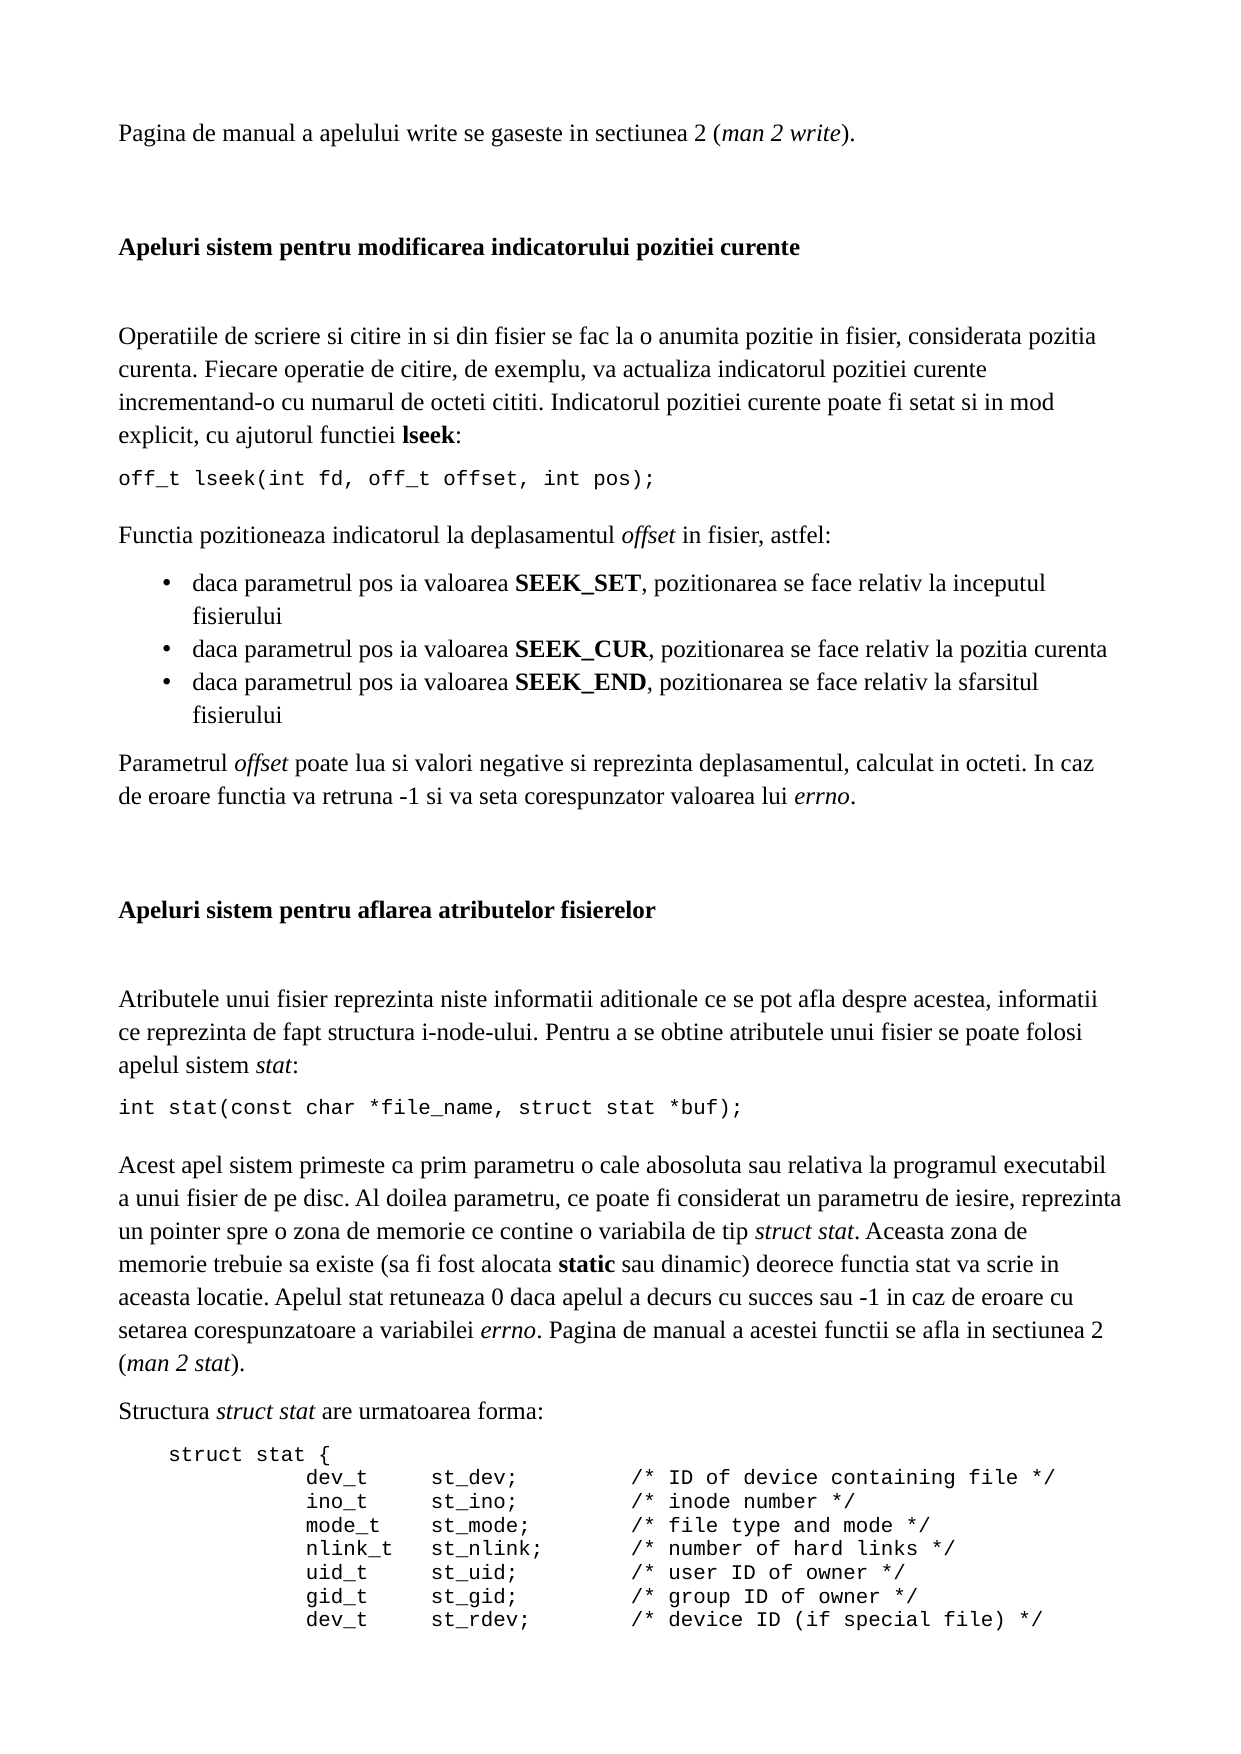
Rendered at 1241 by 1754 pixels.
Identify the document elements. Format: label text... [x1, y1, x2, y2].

text ino_t st_ino; /* inode number */ [118, 1491, 1122, 1515]
list daca parametrul pos ia valoarea SEEK_END, pozitionarea se face relativ la sfarsitul fisierului [162, 667, 1122, 729]
text mode_t st_mode; /* file type and mode */ [118, 1515, 1122, 1538]
subtitle Apeluri sistem pentru aflarea atributelor fisierelor [118, 895, 1122, 923]
text dev_t st_rdev; /* device ID (if special file) */ [118, 1609, 1122, 1633]
text off_t lseek(int fd, off_t offset, int pos); [118, 467, 1122, 491]
text Functia pozitioneaza indicatorul la deplasamentul offset in fisier, astfel: [118, 521, 1122, 549]
list daca parametrul pos ia valoarea SEEK_SET, pozitionarea se face relativ la inceputul fisierului [162, 568, 1122, 630]
subtitle Apeluri sistem pentru modificarea indicatorului pozitiei curente [118, 232, 1122, 261]
text Structura struct stat are urmatoarea forma: [118, 1396, 1122, 1425]
text Operatiile de scriere si citire in si din fisier se fac la o anumita pozitie in fisier, considerata pozitia curenta. Fiecare operatie de citire, de exemplu, va actualiza indicatorul pozitiei curente incrementand-o cu numarul de octeti cititi. Indicatorul pozitiei curente poate fi setat si in mod explicit, cu ajutorul functiei lseek: [118, 321, 1122, 449]
text Parametrul offset poate lua si valori negative si reprezinta deplasamentul, calculat in octeti. In caz de eroare functia va retruna -1 si va seta corespunzator valoarea lui errno. [118, 748, 1122, 810]
text uid_t st_uid; /* user ID of owner */ [118, 1562, 1122, 1586]
text struct stat { [118, 1444, 1122, 1467]
text Pagina de manual a apelului write se gaseste in sectiunea 2 (man 2 write). [118, 118, 1122, 147]
text Acest apel sistem primeste ca prim parametru o cale abosoluta sau relativa la programul executabil a unui fisier de pe disc. Al doilea parametru, ce poate fi considerat un parametru de iesire, reprezinta un pointer spre o zona de memorie ce contine o variabila de tip struct stat. Aceasta zona de memorie trebuie sa existe (sa fi fost alocata static sau dinamic) deorece functia stat va scrie in aceasta locatie. Apelul stat retuneaza 0 daca apelul a decurs cu succes sau -1 in caz de eroare cu setarea corespunzatoare a variabilei errno. Pagina de manual a acestei functii se afla in sectiunea 2 (man 2 stat). [118, 1150, 1122, 1377]
text Atributele unui fisier reprezinta niste informatii aditionale ce se pot afla despre acestea, informatii ce reprezinta de fapt structura i-node-ului. Pentru a se obtine atributele unui fisier se poate folosi apelul sistem stat: [118, 984, 1122, 1078]
text dev_t st_dev; /* ID of device containing file */ [118, 1467, 1122, 1491]
text nlink_t st_nlink; /* number of hard links */ [118, 1538, 1122, 1562]
text gid_t st_gid; /* group ID of owner */ [118, 1586, 1122, 1609]
list daca parametrul pos ia valoarea SEEK_CUR, pozitionarea se face relativ la pozitia curenta [162, 634, 1122, 663]
text int stat(const char *file_name, struct stat *buf); [118, 1097, 1122, 1121]
